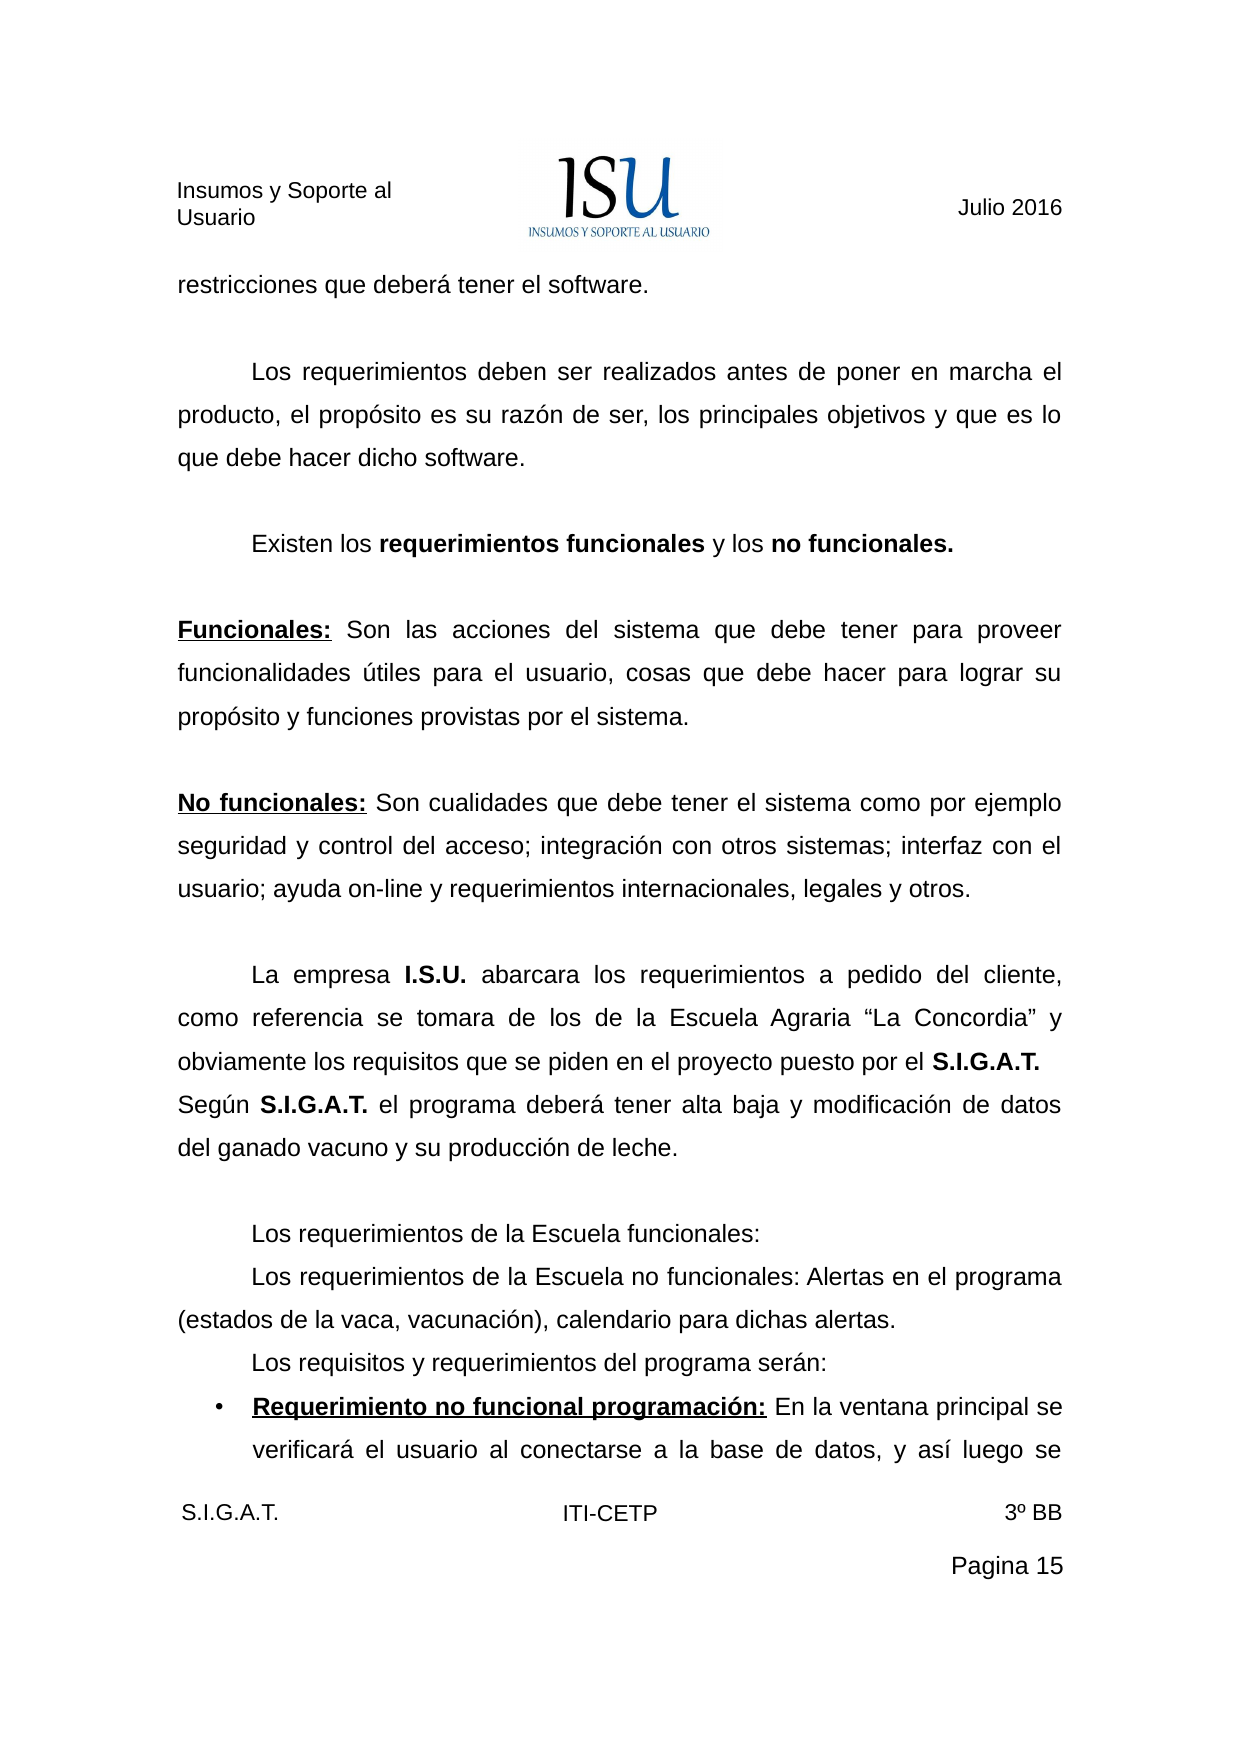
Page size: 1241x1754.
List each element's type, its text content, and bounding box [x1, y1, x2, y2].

text La empresa I.S.U. abarcara los requerimientos a pedido del cliente, como referencia se tomara de los de la Escuela Agraria “La Concordia” y obviamente los requisitos que se piden en el proyecto puesto por el S.I.G.A.T. [177, 960, 1063, 1075]
text Los requerimientos deben ser realizados antes de poner en marcha el producto, el propósito es su razón de ser, los principales objetivos y que es lo que debe hacer dicho software. [177, 356, 1063, 471]
text No funcionales: Son cualidades que debe tener el sistema como por ejemplo seguridad y control del acceso; integración con otros sistemas; interfaz con el usuario; ayuda on-line y requerimientos internacionales, legales y otros. [177, 788, 1063, 903]
text Los requerimientos de la Escuela no funcionales: Alertas en el programa (estados de la vaca, vacunación), calendario para dichas alertas. [177, 1262, 1063, 1334]
list Requerimiento no funcional programación: En la ventana principal se verificará el usuario al conectarse a la base de datos, y así luego se [215, 1391, 1063, 1463]
text Funcionales: Son las acciones del sistema que debe tener para proveer funcionalidades útiles para el usuario, cosas que debe hacer para lograr su propósito y funciones provistas por el sistema. [177, 615, 1063, 730]
text Existen los requerimientos funcionales y los no funcionales. [177, 529, 1063, 558]
text Los requerimientos de la Escuela funcionales: [177, 1219, 1063, 1248]
text restricciones que deberá tener el software. [177, 270, 1063, 299]
text Los requisitos y requerimientos del programa serán: [177, 1348, 1063, 1377]
picture [517, 138, 723, 252]
text Según S.I.G.A.T. el programa deberá tener alta baja y modificación de datos del ganado vacuno y su producción de leche. [177, 1089, 1063, 1161]
